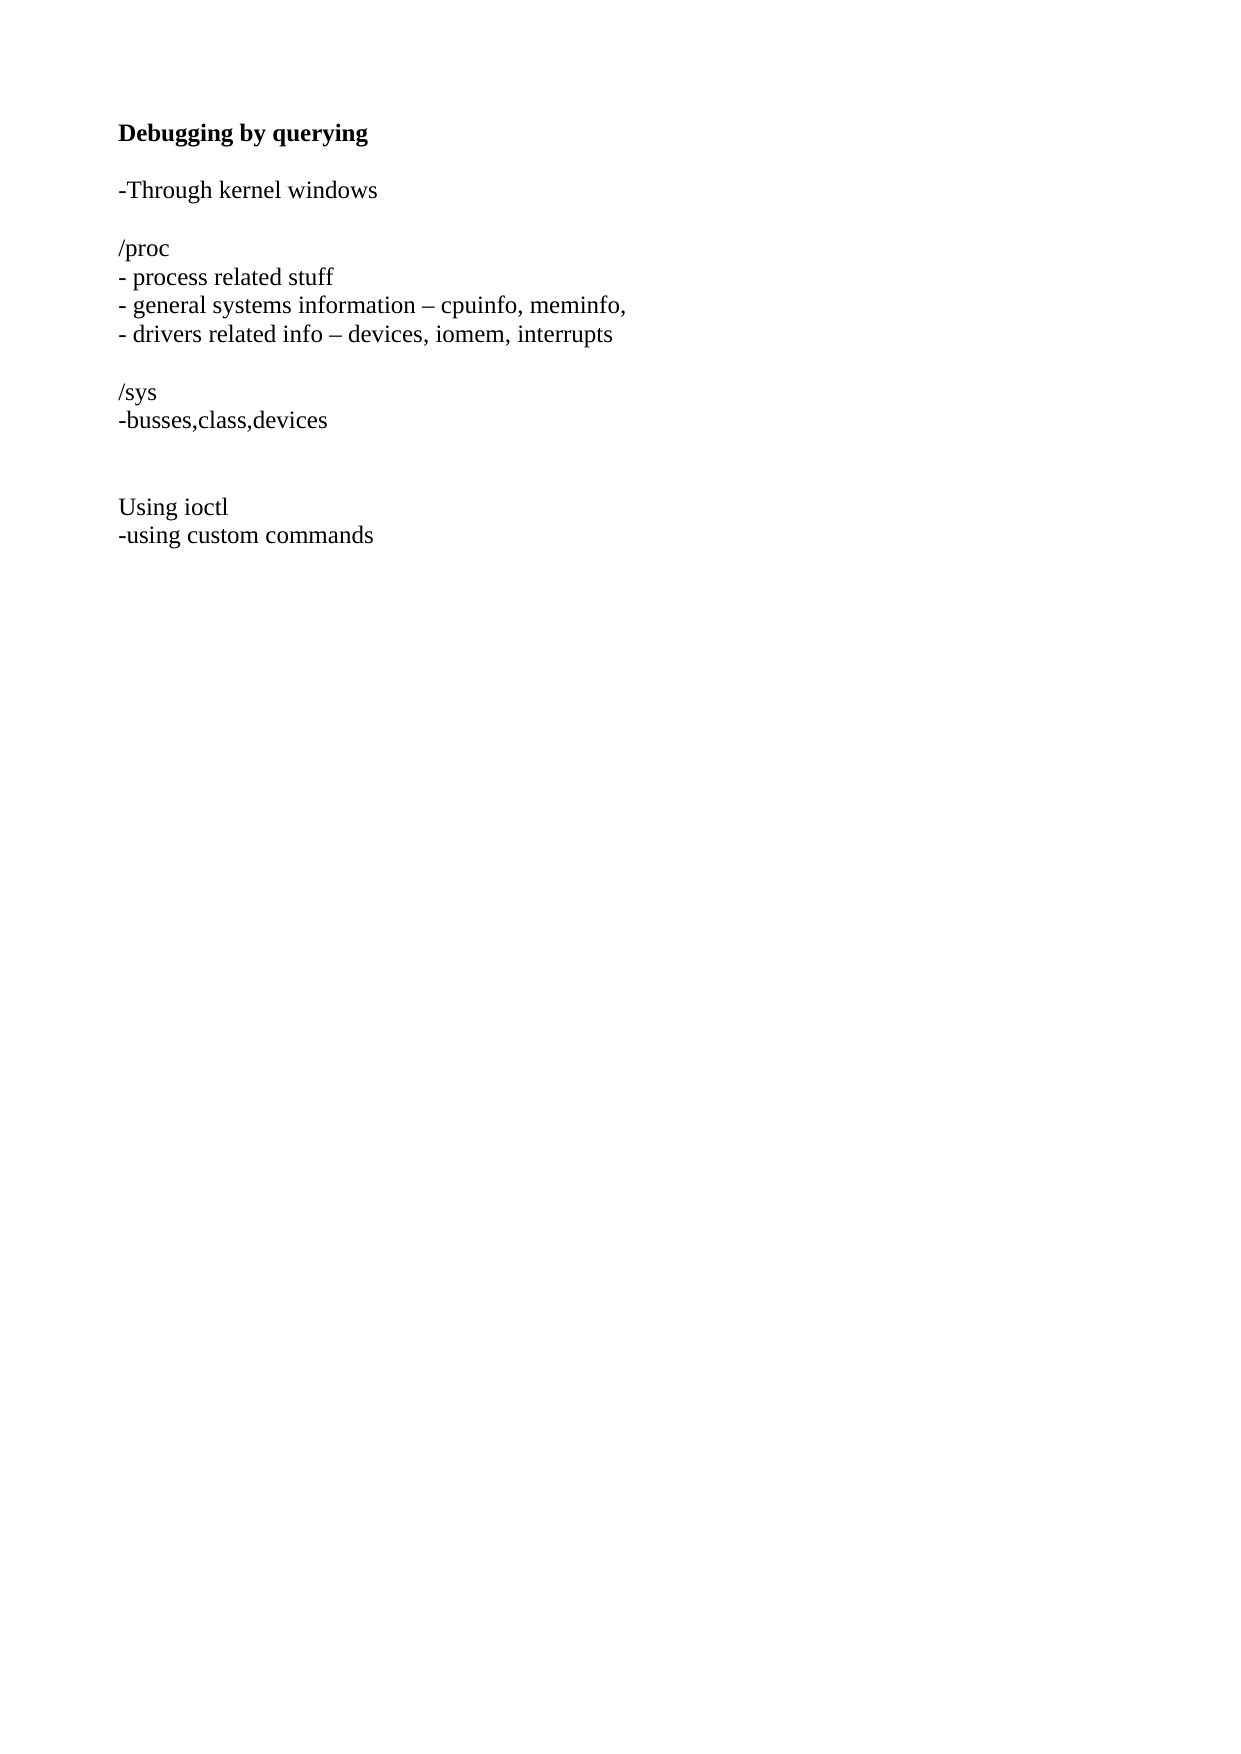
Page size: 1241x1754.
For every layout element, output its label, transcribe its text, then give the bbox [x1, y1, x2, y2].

text /sys [118, 377, 1122, 406]
text -Through kernel windows [118, 176, 1122, 204]
text Debugging by querying [118, 118, 1122, 147]
text -using custom commands [118, 521, 1122, 549]
text -busses,class,devices [118, 406, 1122, 434]
text - drivers related info – devices, iomem, interrupts [118, 319, 1122, 348]
text Using ioctl [118, 492, 1122, 521]
text - general systems information – cpuinfo, meminfo, [118, 291, 1122, 319]
text - process related stuff [118, 262, 1122, 291]
text /proc [118, 233, 1122, 262]
